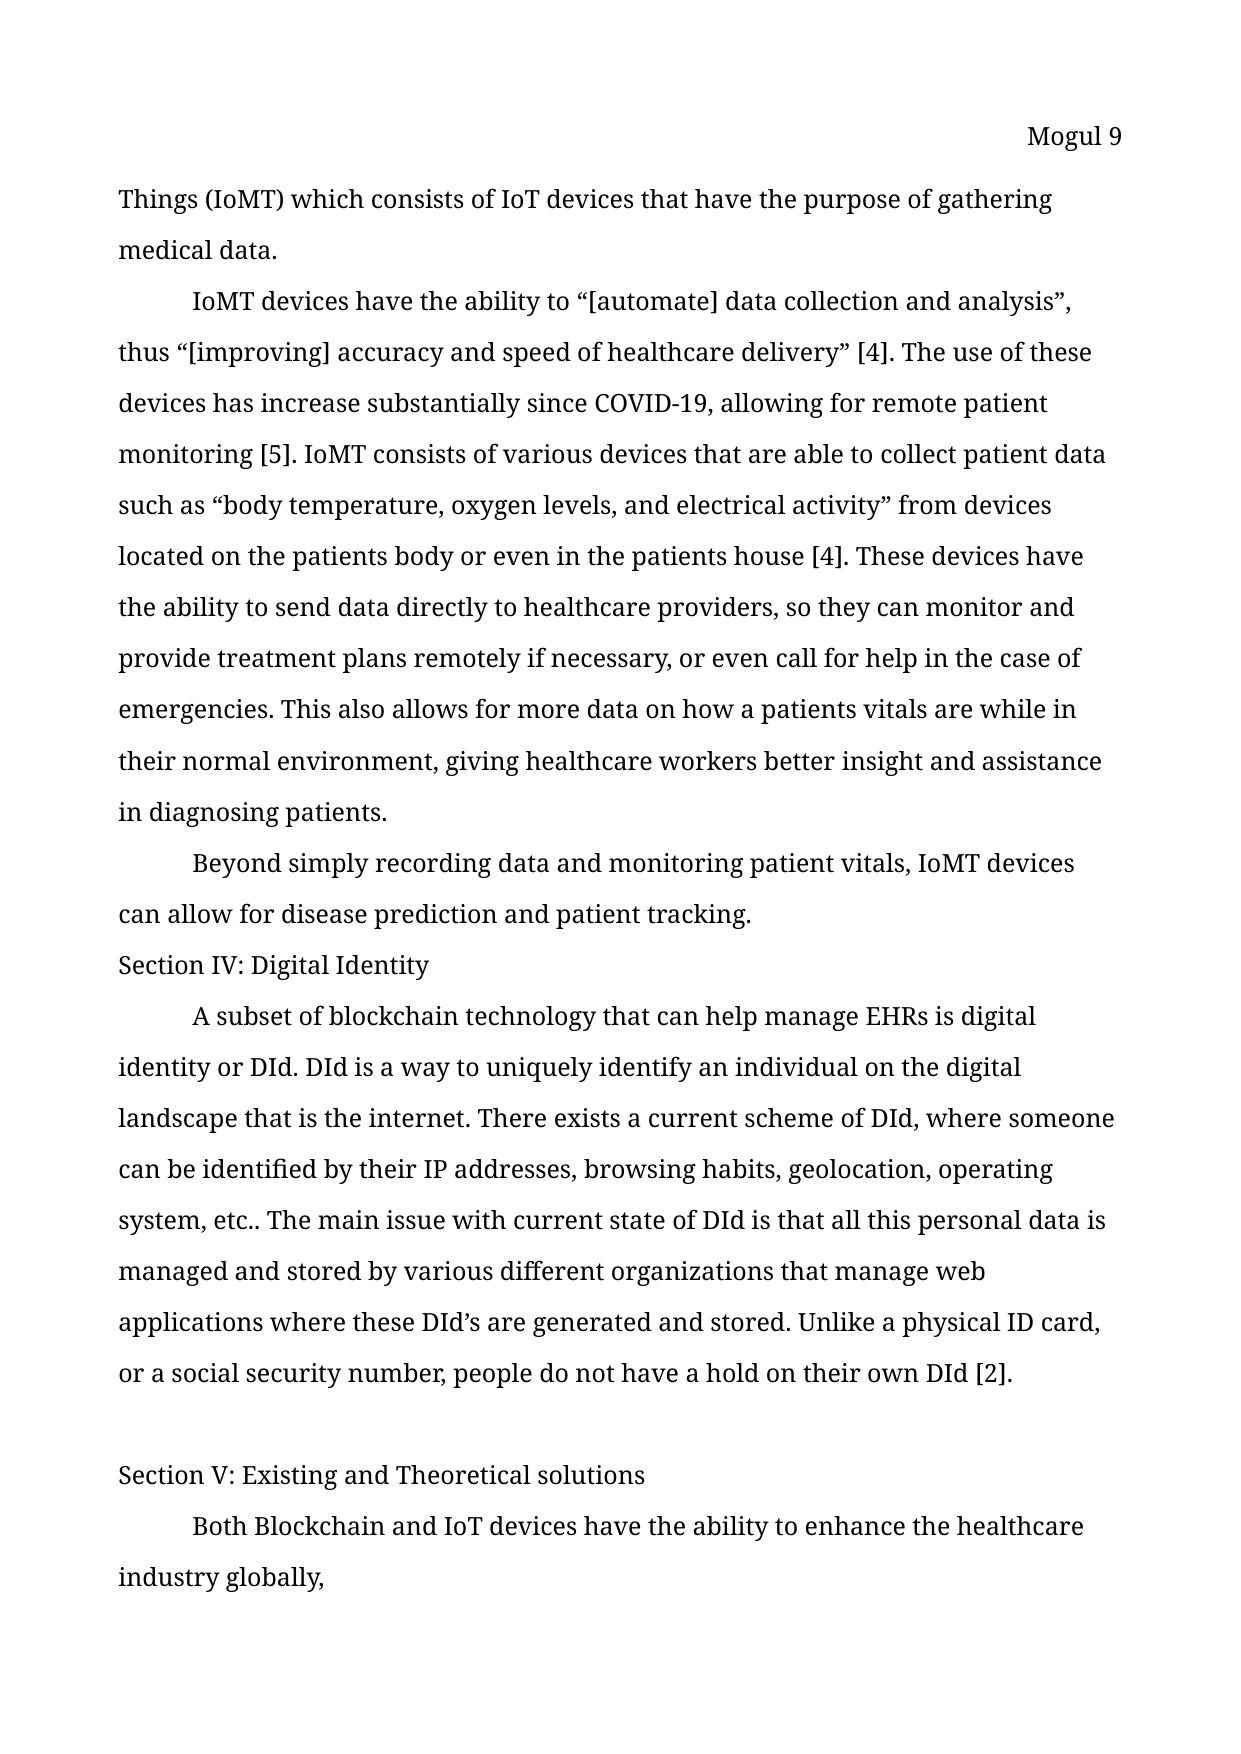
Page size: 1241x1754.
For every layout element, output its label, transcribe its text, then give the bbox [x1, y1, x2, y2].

text Things (IoMT) which consists of IoT devices that have the purpose of gathering medical data. [118, 182, 1122, 267]
text Both Blockchain and IoT devices have the ability to enhance the healthcare industry globally, [118, 1509, 1122, 1594]
text IoMT devices have the ability to “[automate] data collection and analysis”, thus “[improving] accuracy and speed of healthcare delivery” [4]. The use of these devices has increase substantially since COVID-19, allowing for remote patient monitoring [5]. IoMT consists of various devices that are able to collect patient data such as “body temperature, oxygen levels, and electrical activity” from devices located on the patients body or even in the patients house [4]. These devices have the ability to send data directly to healthcare providers, so they can monitor and provide treatment plans remotely if necessary, or even call for help in the case of emergencies. This also allows for more data on how a patients vitals are while in their normal environment, giving healthcare workers better insight and assistance in diagnosing patients. [118, 284, 1122, 828]
text Beyond simply recording data and monitoring patient vitals, IoMT devices can allow for disease prediction and patient tracking. [118, 845, 1122, 930]
text A subset of blockchain technology that can help manage EHRs is digital identity or DId. DId is a way to uniquely identify an individual on the digital landscape that is the internet. There exists a current scheme of DId, where someone can be identified by their IP addresses, browsing habits, geolocation, operating system, etc.. The main issue with current state of DId is that all this personal data is managed and stored by various different organizations that manage web applications where these DId’s are generated and stored. Unlike a physical ID card, or a social security number, people do not have a hold on their own DId [2]. [118, 998, 1122, 1390]
text Section V: Existing and Theoretical solutions [118, 1458, 1122, 1492]
text Section IV: Digital Identity [118, 947, 1122, 981]
